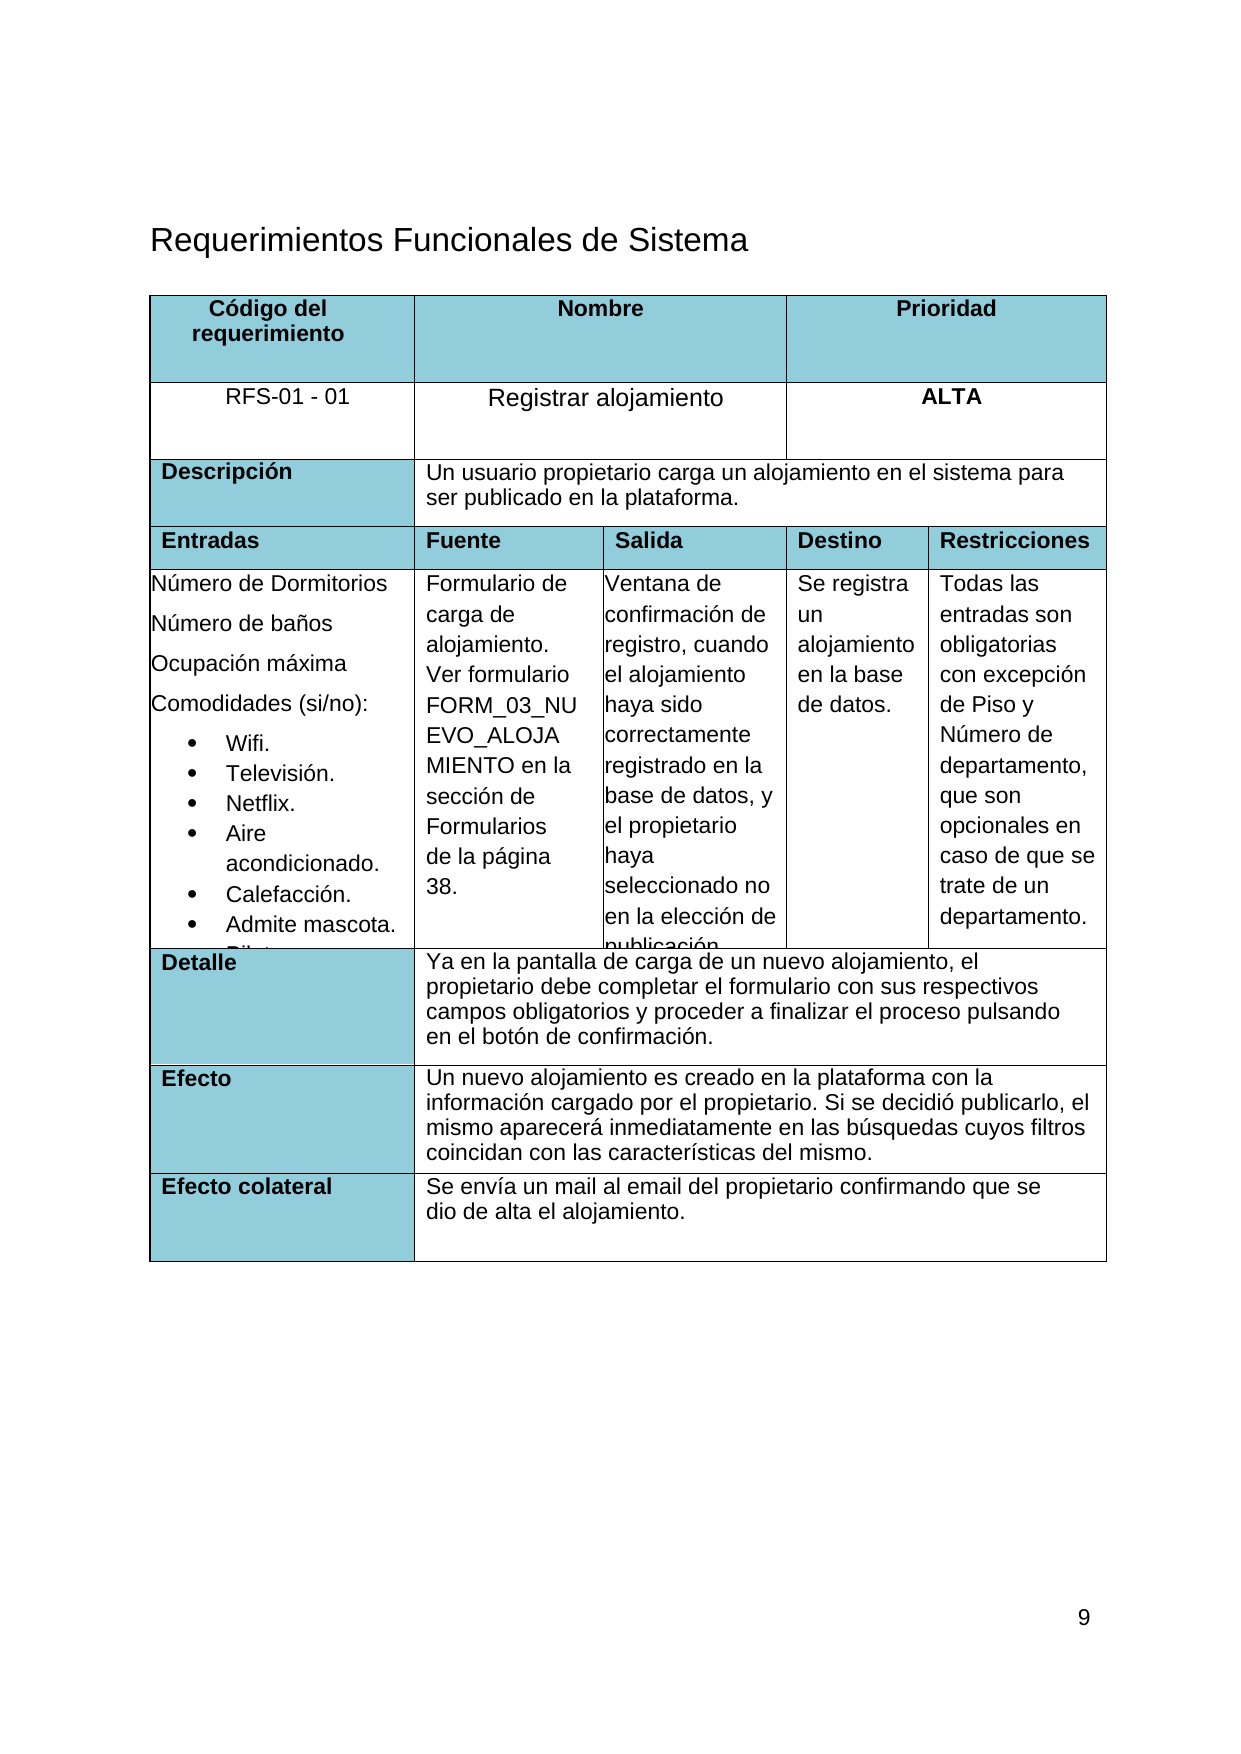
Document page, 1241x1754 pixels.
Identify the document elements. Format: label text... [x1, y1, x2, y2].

table_header Código del requerimiento [151, 296, 414, 382]
table_cell Efecto [151, 1066, 414, 1173]
table_cell Entradas [151, 527, 414, 569]
table_cell Formulario de carga de alojamiento. Ver formulario FORM_03_NUEVO_ALOJAMIENTO en la sección de Formularios de la página 38. [415, 570, 603, 948]
table_cell Número de Dormitorios Número de baños Ocupación máxima Comodidades (si/no): Wifi. Televisión. Netflix. Aire acondicionado. Calefacción. Admite mascota. Pileta. Jacuzzi. Cochera. Servicio de limpieza. Comida a la habitación. Sábanas y toallas. Zona Turística Dirección: Calle y número Piso Número de Departamento Localidad Provincia País Fotos del Alojamiento Precio Elección de publicación (si/no): Publicar Aceptación de condiciones y términos de servicio [151, 570, 414, 948]
table_cell Registrar alojamiento [415, 383, 786, 458]
table_cell Un usuario propietario carga un alojamiento en el sistema para ser publicado en la plataforma. [415, 460, 1106, 526]
table_cell Detalle [151, 949, 414, 1064]
table_cell Descripción [151, 460, 414, 526]
table_cell Salida [604, 527, 786, 569]
table_cell Efecto colateral [151, 1174, 414, 1261]
subtitle Requerimientos Funcionales de Sistema [150, 221, 1090, 259]
table_cell Ventana de confirmación de registro, cuando el alojamiento haya sido correctamente registrado en la base de datos, y el propietario haya seleccionado no en la elección de publicación. Ventana de confirmación de alta y publicación, cuando el alojamiento haya sido correctamente registrado en la base de datos, y el propietario haya seleccionado si en la elección de publicación. Mensaje de Error de alta, cuando falte completar algún campo o el sistema no haya podido completar el registro en la base de datos. [604, 570, 786, 948]
table_cell Fuente [415, 527, 603, 569]
table_header Prioridad [787, 296, 1106, 382]
table_cell ALTA [787, 383, 1106, 458]
table_cell Se registra un alojamiento en la base de datos. [787, 570, 928, 948]
table_cell Restricciones [929, 527, 1106, 569]
table_cell Todas las entradas son obligatorias con excepción de Piso y Número de departamento, que son opcionales en caso de que se trate de un departamento. La cantidad mínima de fotos es 3 y máxima es 20. [929, 570, 1106, 948]
table_cell Un nuevo alojamiento es creado en la plataforma con la información cargado por el propietario. Si se decidió publicarlo, el mismo aparecerá inmediatamente en las búsquedas cuyos filtros coincidan con las características del mismo. [415, 1066, 1106, 1173]
table_cell Se envía un mail al email del propietario confirmando que se dio de alta el alojamiento. [415, 1174, 1106, 1261]
table_cell Destino [787, 527, 928, 569]
table_header Nombre [415, 296, 786, 382]
table_cell RFS-01 - 01 [151, 383, 414, 458]
table_cell Ya en la pantalla de carga de un nuevo alojamiento, el propietario debe completar el formulario con sus respectivos campos obligatorios y proceder a finalizar el proceso pulsando en el botón de confirmación. [415, 949, 1106, 1064]
